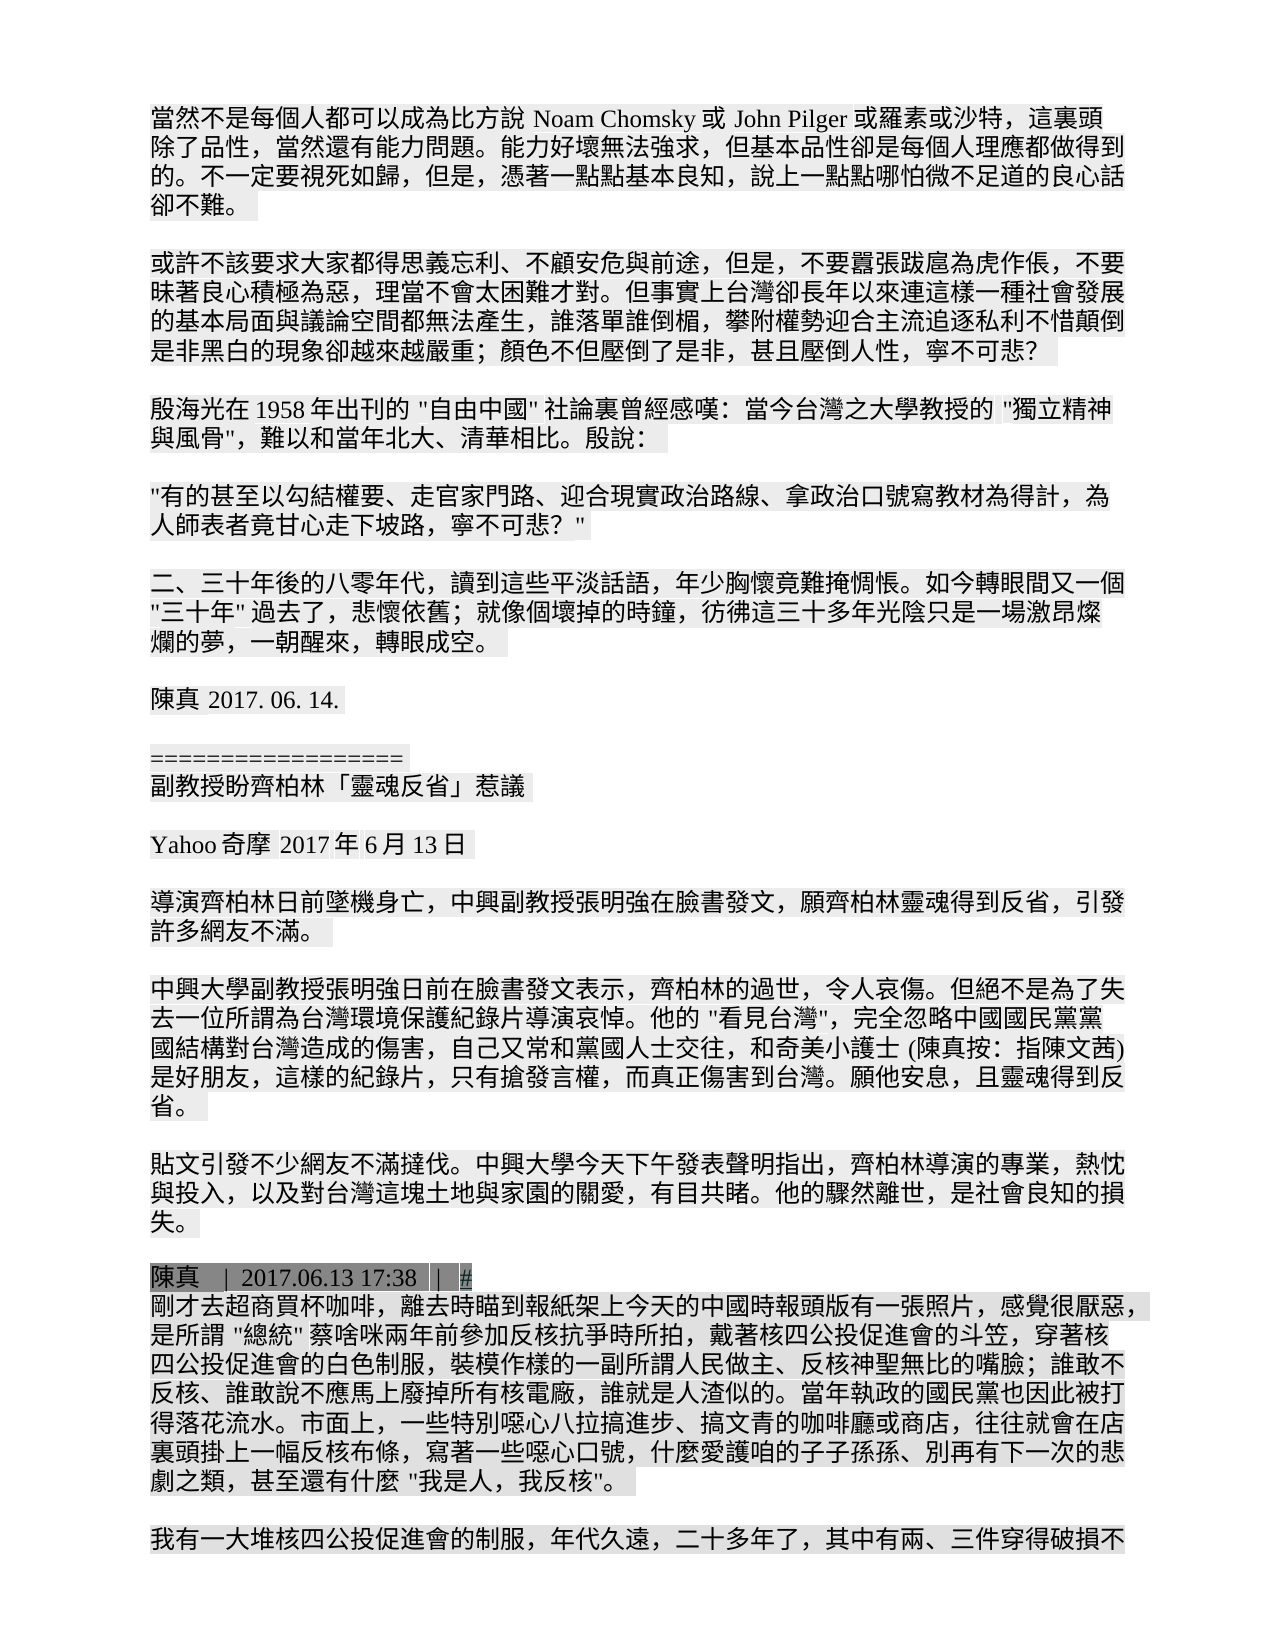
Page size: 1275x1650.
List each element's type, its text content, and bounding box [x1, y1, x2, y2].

text 剛才去超商買杯咖啡，離去時瞄到報紙架上今天的中國時報頭版有一張照片，感覺很厭惡，是所謂 "總統" 蔡啥咪兩年前參加反核抗爭時所拍，戴著核四公投促進會的斗笠，穿著核四公投促進會的白色制服，裝模作樣的一副所謂人民做主、反核神聖無比的嘴臉；誰敢不反核、誰敢說不應馬上廢掉所有核電廠，誰就是人渣似的。當年執政的國民黨也因此被打得落花流水。市面上，一些特別噁心八拉搞進步、搞文青的咖啡廳或商店，往往就會在店裏頭掛上一幅反核布條，寫著一些噁心口號，什麼愛護咱的子子孫孫、別再有下一次的悲劇之類，甚至還有什麼 "我是人，我反核"。 我有一大堆核四公投促進會的制服，年代久遠，二十多年了，其中有兩、三件穿得破損不堪，原本打算留做紀念珍藏，後來決定全數丟垃圾桶，因為看了就噁心。過去我還敢把它當T-shirt 穿出門，這十多年來就不敢了，沒臉去穿它了，因為反核已經變成一種純粹的政治鬥爭工具，變成一種低能到爆的流行事物與眾人爭相表態親綠的政治正確象徵，毫無基本正當性與內在理性可言。 直到目前為止，台灣基本上是一個沒有社運的社會，除了類似像"動物社會研究會" 這樣的動保團體仍然還保有社運的基本性質之外，其它幾乎所有社運全數綠化，變成人渣黨的一種附屬外圍組織，充當政治打手，特別是所謂人權團體或是任何打著所謂 "改革" 旗號的團體，更是特別齷齪到化膿流汁。我從沒想到，就連對於核電這樣一種專業性很高的政策性思考，居然也能被人渣黨給成功轉化成為一種無腦無恥的政治鬥爭與奪權工具。 我第一次察覺到這樣一種政治操弄是大約在西元兩千年，當時阿扁已經奪得政權，但人渣黨卻居然發起反核遊行，我當時寫了一些文章，表達我的錯愕，我寫說："我是不是在做夢？" 你都已經是執政者了，你卻發起反核示威抗爭是在抗爭誰呢？自己抗爭自己嗎？左手向右手示威？ 後來，人渣黨把核四停了，因此浪費數百億公帑，但是不久之後又恢復動工。不但恢復，當時擔任所謂行政院長的蘇貞昌以及副院長蔡啥咪，還強烈要求核四必須如期完工；不但催促加緊趕工，而且還拼命增加預算。所謂反核，二十多年來就這樣一下反，一下不反，然後又一下強烈支持，一下又說絕不可行，遺害萬年，然後又改口說非反對到底不可，一下又說蓋完就好，不必運轉，然後又說不行不行絕對不行，必須馬上在此時此刻立即停工封存，否則就死給你看，人民將起來革命，遍地烽火，看是你死還是我活。我是個正常人，我要是把這些政治人渣的話當真，我真是會精神錯亂。 不過，基本上我還是一點都不會懷疑林義雄的真心。雖不懷疑其心，但這並不意味著其行為之公正。我不相信他有意袒護綠營，但所做所為卻依然敵我分明，寬以待己，嚴以待敵，"己" 指的是綠營，所謂的台灣人，"敵" 指的是藍營，所謂的外來政權。"自己人" 當家時，一切都好說，大家高興就好，可是當敵人當家時，就非拼個你死我活不可。 林先生是個正直的好人。問題是，好人並不保證一定會做出好事。不過，我想他有一天還是有可能意識到自己的偏頗與不足，但這也許需要一種提醒。他應該不太使用email，但我知道他住哪，地址是台北市安和路二段181巷4 號15樓之1，假若有很多人寫信給他，說不定他真的會再出來發起反核抗爭。當然，我是絕不希望他絕食的。林先生是個善良正直的好人，倘若我這條命可以換他一條命，我願為君而死，絕不吝惜一己性命。 最近人渣黨居然重啟舊有的核電機組，而且沒經過立法院同意，說啟用就啟用。就連這樣一種徹底轉彎與黑箱作業，居然也能又說成是"本黨一貫的主張"，還說什麼 "穩健推動非核家園，不可冒進"。好的、新的核四廠不用，寧可浪費幾千億，為了搞臭國民黨，說停用就停用，現在卻搬出倉庫裏待修的陳年舊機組，說這是穩健推行非核家園。這個黨真是什麼鬼話鳥話謊言全都敢任意隨時說得出口。 林義雄常說誠信立國，他認為一個社會就如同一個人，無信不立。對此，基本上我是認同的。但是，人渣黨這樣一種一天之內可以轉彎個好幾次、毫無誠信可言的政治詐騙集團與賣台撈錢集團，卻似乎從來不曾引起林義雄的強烈攻擊。反倒是相對而言比較不擅言語、比較言行一致、一以貫之的國民黨，卻總是成為被抹黑被無理攻擊的犧牲品。 如果今天是國民黨執政，重啟核電舊機組，我敢保證，現在肯定又一大堆忠黨愛國的學生在人渣報的鼓吹下及人渣黨的帶領下，到處在救國救民、鬼叫呼號救台灣了。 陳真 2017. 06. 13. p.s.: 以下可以略而不看，只是說點或許無甚意義的八卦。 記憶中，核四公投促進會大約成立於1994年的初夏。那時我已經在沙鹿童綜合醫院當一人主任，創立該院精神科。有一天，接到吳乃德教授的夫人電話，說林義雄要發起一個苦行，問我能不能在醫療方面提供一些協助。我一聽到苦行，以為是甘地製鹽長征那種苦行，餐風露宿，睡在街頭、農田，一路節衣縮食，連澡都不洗，就跟苦行僧沒兩樣。我當時想到的苦行是這樣一種體力和健康的大考驗，當下心裏很感動，於是就一口答應。 1994年，我原本已經盡全力想脫離島內名不符實的各種所謂 "社運"，就因為林義雄這樣一個環島一圈的反核千里苦行計畫而再度下海。我一一跟同事說明講解這個 "苦行" 活動，順利在台灣各地找來一群護士參加，一路提供各種隨隊醫療照護。 我沒想到的是，這哪是什麼苦行？這根本就是有錢人的環島賞景健行活動嘛。幾次在內部開會時我都提出來檢討，我甚至還因此寫了一些文章給大家看。我甚至還寫說，這個所謂苦行，如果是一種職業，天底下若有這麼爽的工作，既有好東西吃，一路又有豪華大飯店住，我看，來應徵者恐怕會從台北車站一路排隊排到淡水河。 但是，我的意見就像空氣一樣，絲毫引不起促進會內部任何有意義的回應。林義雄的貼身小祕書陳xx，倒是曾經有一次回應我，讓我印象很深刻，我和學姐彷彿在那一瞬間恍然大悟原來人們對於貧富的物質概念落差如此之大！記得有一天，"苦行" 來到某個縣市，依例住進一家豪華大飯店，裏頭還有游泳池和健身房，至少也有四星級吧我想。我覺得很荒唐，於是就打聽這飯店住一晚要多少錢？答案是三、四千元。 我聽了，真是差點沒嚇死。三、四千元我可以住旅館住上至少一星期。我因為工作關係經常得外宿，當我一個人外出投宿時，絕不會住超過一千元的旅館。最常住的一間旅館就在台北火車站附近，一晚六百，算是依我的預算來說最 "豪華" 的等級了。但它實在很髒，所以我每次入住投宿那旅館時通常都不敢睡床，而寧可坐在椅子上睡，掙扎著睡到天亮。 後來覺得一晚六百還是很貴，於是就改為投宿各地的 K書中心，一晚可以進一步省下好幾百元，但必須坐著趴在桌上睡，學姊也都只好跟著我受苦。 這也是為什麼當我見識到所謂 "千里苦行" 經常吃好睡好、住豪華大飯店時，心裏實在很不是滋味。有一天，我就再度提起這事，沒想到小祕書陳xx(現在是人渣黨的某個尾巴黨的召集人或發言人之類)，竟然有點不屑地回答說："這種" 飯店還好吧！"三千多元還好吧，不會貴啊！" 我後來慢慢發現，原來所謂 "千里苦行"，本來就只是一種形容詞，一開始就絲毫沒有打算吃苦。 反核千里苦行即將完成繞台灣一圈的前夕，林義雄說他隔天要發表談話，要我寫點東西給他看，給他一點靈感，於是我就隨手寫了一些話，標題寫著 "苦行不苦"。我寫說，這樣一路走來，一路上常有民眾嘲笑我們吃飽太閒，太閒是沒有啦，但是若要說苦，倒也並非實情。我還寫說，一般人的生活那才真的苦，比方說一個辛苦工作的上班族，一個工人、農夫，乃至一個家庭主婦，為了維持一份工作，為了撐起一個家庭，得吃多少苦？而且根本無處可訴，哪像我們每天都還可以在報紙上寫所謂 "苦行日誌" 專欄，訴苦說我們今天腿兒好酸耶，長了幾粒水泡耶等等。我們這樣一種 "苦行" 根本一點也不苦，所以別把自己的這麼一點根本微不足道的所謂付出，講得多麼辛苦。林義雄看了我寫的東西之後，似乎很滿意，嘴裏說著："good idea!"、"good idea!"。 23年過去了，島嶼依舊如斯。一點輕渺八卦，竟無端沉重。 [150, 1292, 1125, 1554]
text 陳真 | 2017.06.13 17:38 | # [150, 1263, 1125, 1292]
text 西方有句諺語說，"知其友，知其人"。你看一個人有著什麼樣的朋友，就能知道他大概是一個什麼樣的人。諺語當然不是一成不變的鐵律，而僅僅是一種啟發與洞見，但某個意義上還是成立的。所謂物以類聚，何種氣味往往就能吸引何種人，雖不一定是同類，但心嚮往矣。我即便不是令狐沖，不是楊過，但我既仰慕之，意味著我同他們一樣渴望著某種空氣。 人如此，黨也一樣。你看一個黨普遍是一些什麼樣的支持者，大概就能知道這是一個什麼樣的政黨；更大範圍來看，你甚至能從中看出這是一個什麼樣的時代氛圍，因為囂張跋扈者始終是任何一種時代的最主流。 倒過來說也一樣，囂張跋扈者之所以敢於囂張跋扈，是因為他自信有著一種時代的正確性當靠山，再怎麼樣荒腔走板，都不用擔心會因此招來無法承受的代價。這兩年，我有時候看到對岸一些武統論者，主張武統之餘，竟囂張跋扈，毫無悲憫之情，甚且興奮莫名，缺乏正常人性，完全不把島上人命當人命看。這樣一種囂張跋扈的展現，意味著什麼呢？意味著他背後有著某一種時代的正確性當靠山。重點並不在於任何一種主張或見解本身的對或錯，而是在於一種超乎常理的態度之肆無忌憚；彷彿只要佔了數量上的優勢，成為多數一方，便可為所欲為。任何一種社會，這終究是一種有害的病態，因為它或多或少縱容甚至鼓勵了某種顏色掛帥，只要顏色正確，便不管任何言行其內在應有的基本良善與是非，怎麼幹怎麼說都行了。 底下這位忠黨愛國(民進黨and台灣國)的張教授這回算是踢到鐵板，因為他所抹黑的對象基本上難以抹黑，特別是當他是一個死者時，死者為大。這點溫情，這社會還是有的。但這不是我要說的重點，我要說的重點是，這樣一種極其不可思議、極其忠黨愛國的道德評價方式，依然盛行於這個島上；只要顏色不對，大帽子馬上就來了，彷彿一個人非得每一句話、每一個動作都必須時時刻刻宣揚黨國真理似的 (許多時候，連保持沉默都不允許)，究竟是什麼樣的一種文化，使得這個島嶼半個多世紀來始終籠罩著這樣一種法西斯的陰影；驅使從眾，逼人噤聲。 偶語棄市、文字成獄的年代雖已遠颺，法西斯的精神依舊瀰漫。特別是學界、醫界與文化界，更是如此，過去藍通通，當今綠油油；結黨營私，排除異己，憑顏色論是非。原本應該最具有獨立性格的文人或知識人，事實上卻反倒是長年以來始終最為乖巧順從、最懂得見風轉舵的一群人。這大概也是台灣一個很根本性的問題，文人或知識人普遍缺乏獨立性，總是向任何一種主流靠攏，私利何在，我便往哪走，時代流行哪面旗，我就高舉哪面旗。 我認識無數個在一、二十年前尚且都還十分忠黨愛國 (國民黨 and 大中國) 的知識人包括醫生，如今卻幾乎全數由藍翻綠；沒有最綠，只有更綠，比誰綠得深，綠得發黑，爭相表態表忠貞，一個個把自己妝扮得彷彿他自古以來就是反國民黨反蔣家的勇敢志士似的，其實全是謊言。那個年頭，有幾個學者或醫生敢對國民黨或蔣家皺個眉頭？鳳毛麟角，少之又少。 我向來很厭惡所謂知識份子或什麼公共知識份子這樣一種稱謂，覺得挺噁心。因此，我並不是要鼓吹或抬舉所謂知識份子的角色，我對那種動不動就來個什麼學者專家的聯署簽名或發表什麼聯合聲明之類的行徑，感到極度厭惡。總之，我並不是說知識人或文化人很特別很重要或者應當擁有什麼使命感，我絕無此意。我只是想說，任何一個人，當他理當有能力或有機會接觸更多資訊或知識與經驗時，他不該如此輕易背叛那些知識、文字與話語，因為那些東西的背後，有著古往今來無數人的血淚。 當然不是每個人都可以成為比方說 Noam Chomsky或 John Pilger 或羅素或沙特，這裏頭除了品性，當然還有能力問題。能力好壞無法強求，但基本品性卻是每個人理應都做得到的。不一定要視死如歸，但是，憑著一點點基本良知，說上一點點哪怕微不足道的良心話卻不難。 或許不該要求大家都得思義忘利、不顧安危與前途，但是，不要囂張跋扈為虎作倀，不要昧著良心積極為惡，理當不會太困難才對。但事實上台灣卻長年以來連這樣一種社會發展的基本局面與議論空間都無法產生，誰落單誰倒楣，攀附權勢迎合主流追逐私利不惜顛倒是非黑白的現象卻越來越嚴重；顏色不但壓倒了是非，甚且壓倒人性，寧不可悲？ 殷海光在1958年出刊的 "自由中國" 社論裏曾經感嘆：當今台灣之大學教授的 "獨立精神與風骨"，難以和當年北大、清華相比。殷說： "有的甚至以勾結權要、走官家門路、迎合現實政治路線、拿政治口號寫教材為得計，為人師表者竟甘心走下坡路，寧不可悲？" 二、三十年後的八零年代，讀到這些平淡話語，年少胸懷竟難掩惆悵。如今轉眼間又一個 "三十年" 過去了，悲懷依舊；就像個壞掉的時鐘，彷彿這三十多年光陰只是一場激昂燦爛的夢，一朝醒來，轉眼成空。 陳真 2017. 06. 14. ================== 副教授盼齊柏林「靈魂反省」惹議 Yahoo奇摩 2017年6月13日 導演齊柏林日前墜機身亡，中興副教授張明強在臉書發文，願齊柏林靈魂得到反省，引發許多網友不滿。 中興大學副教授張明強日前在臉書發文表示，齊柏林的過世，令人哀傷。但絕不是為了失去一位所謂為台灣環境保護紀錄片導演哀悼。他的 "看見台灣"，完全忽略中國國民黨黨國結構對台灣造成的傷害，自己又常和黨國人士交往，和奇美小護士 (陳真按：指陳文茜) 是好朋友，這樣的紀錄片，只有搶發言權，而真正傷害到台灣。願他安息，且靈魂得到反省。 貼文引發不少網友不滿撻伐。中興大學今天下午發表聲明指出，齊柏林導演的專業，熱忱與投入，以及對台灣這塊土地與家園的關愛，有目共睹。他的驟然離世，是社會良知的損失。 [150, 75, 1125, 1238]
